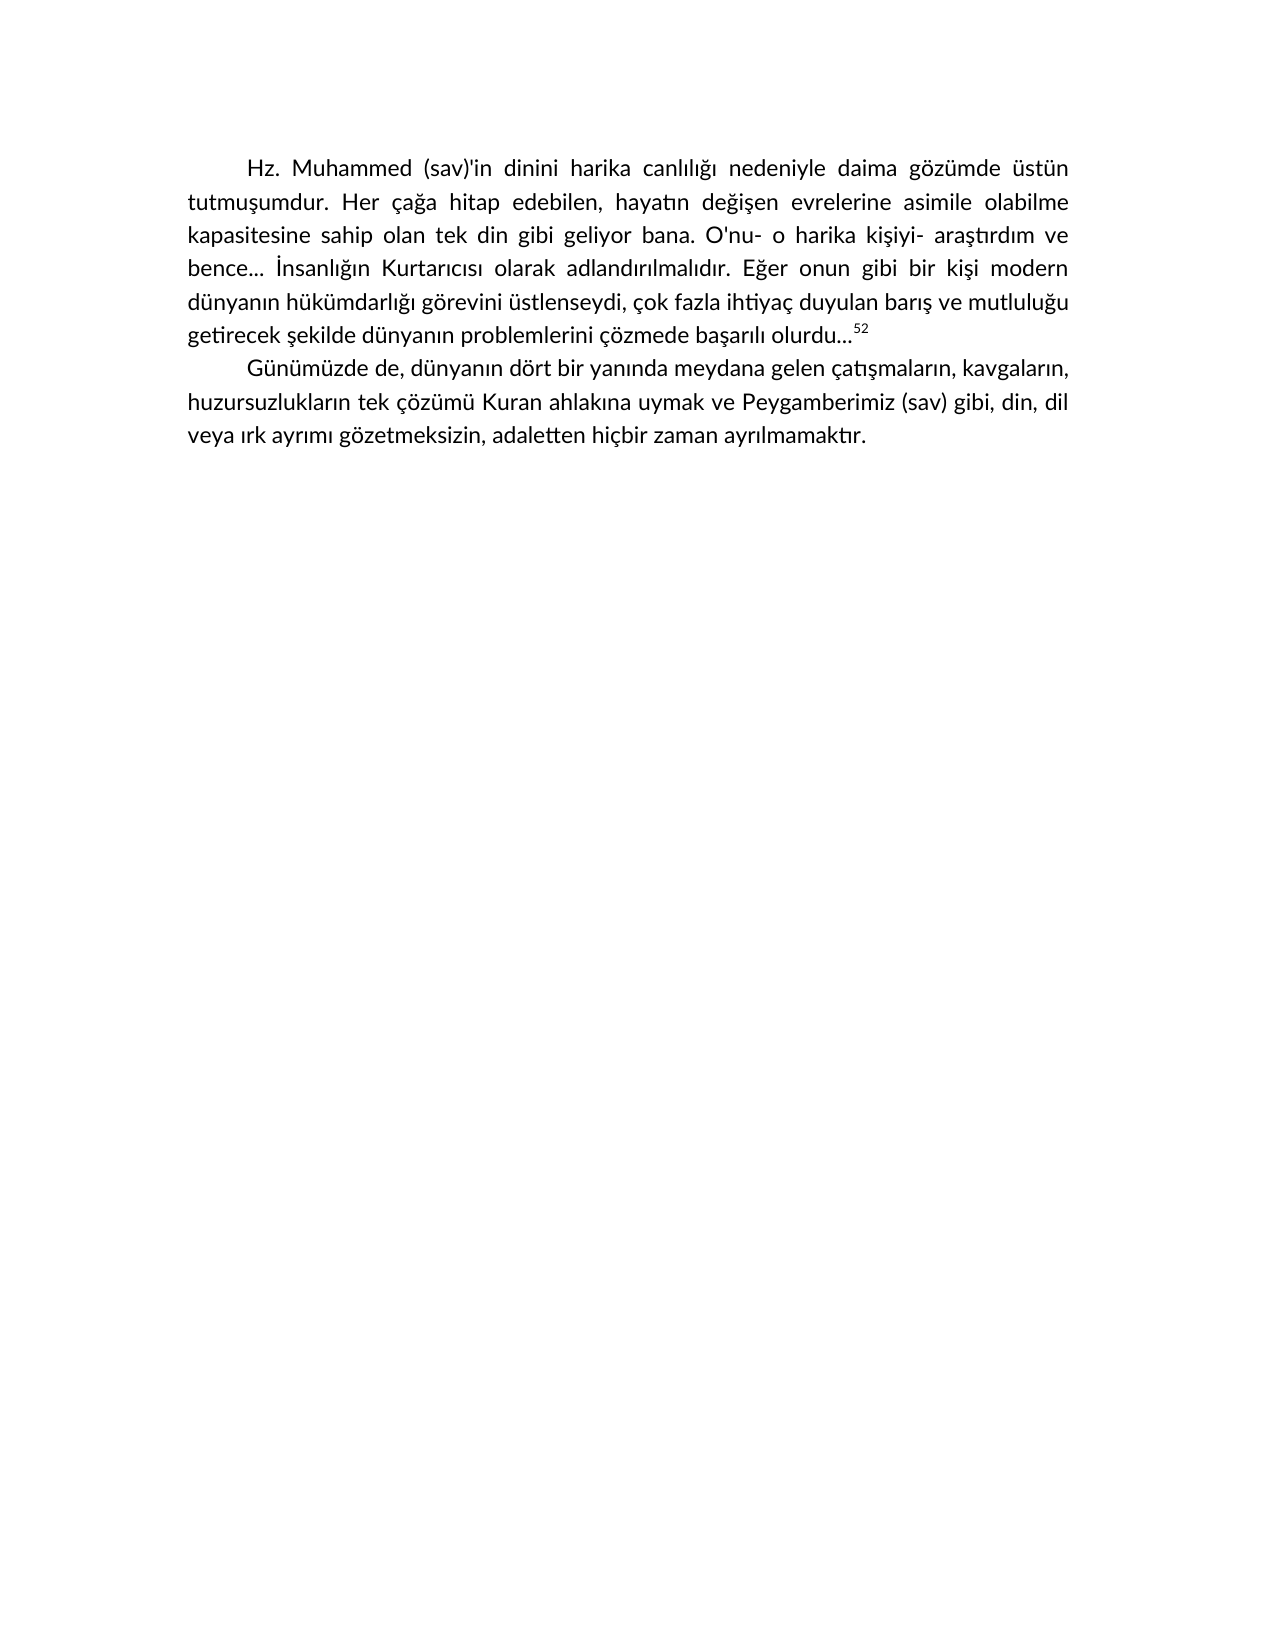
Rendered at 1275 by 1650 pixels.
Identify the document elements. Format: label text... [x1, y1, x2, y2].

text Hz. Muhammed (sav)'in dinini harika canlılığı nedeniyle daima gözümde üstün tutmuşumdur. Her çağa hitap edebilen, hayatın değişen evrelerine asimile olabilme kapasitesine sahip olan tek din gibi geliyor bana. O'nu- o harika kişiyi- araştırdım ve bence... İnsanlığın Kurtarıcısı olarak adlandırılmalıdır. Eğer onun gibi bir kişi modern dünyanın hükümdarlığı görevini üstlenseydi, çok fazla ihtiyaç duyulan barış ve mutluluğu getirecek şekilde dünyanın problemlerini çözmede başarılı olurdu...52 [187, 150, 1070, 350]
text Günümüzde de, dünyanın dört bir yanında meydana gelen çatışmaların, kavgaların, huzursuzlukların tek çözümü Kuran ahlakına uymak ve Peygamberimiz (sav) gibi, din, dil veya ırk ayrımı gözetmeksizin, adaletten hiçbir zaman ayrılmamaktır. [187, 350, 1070, 450]
